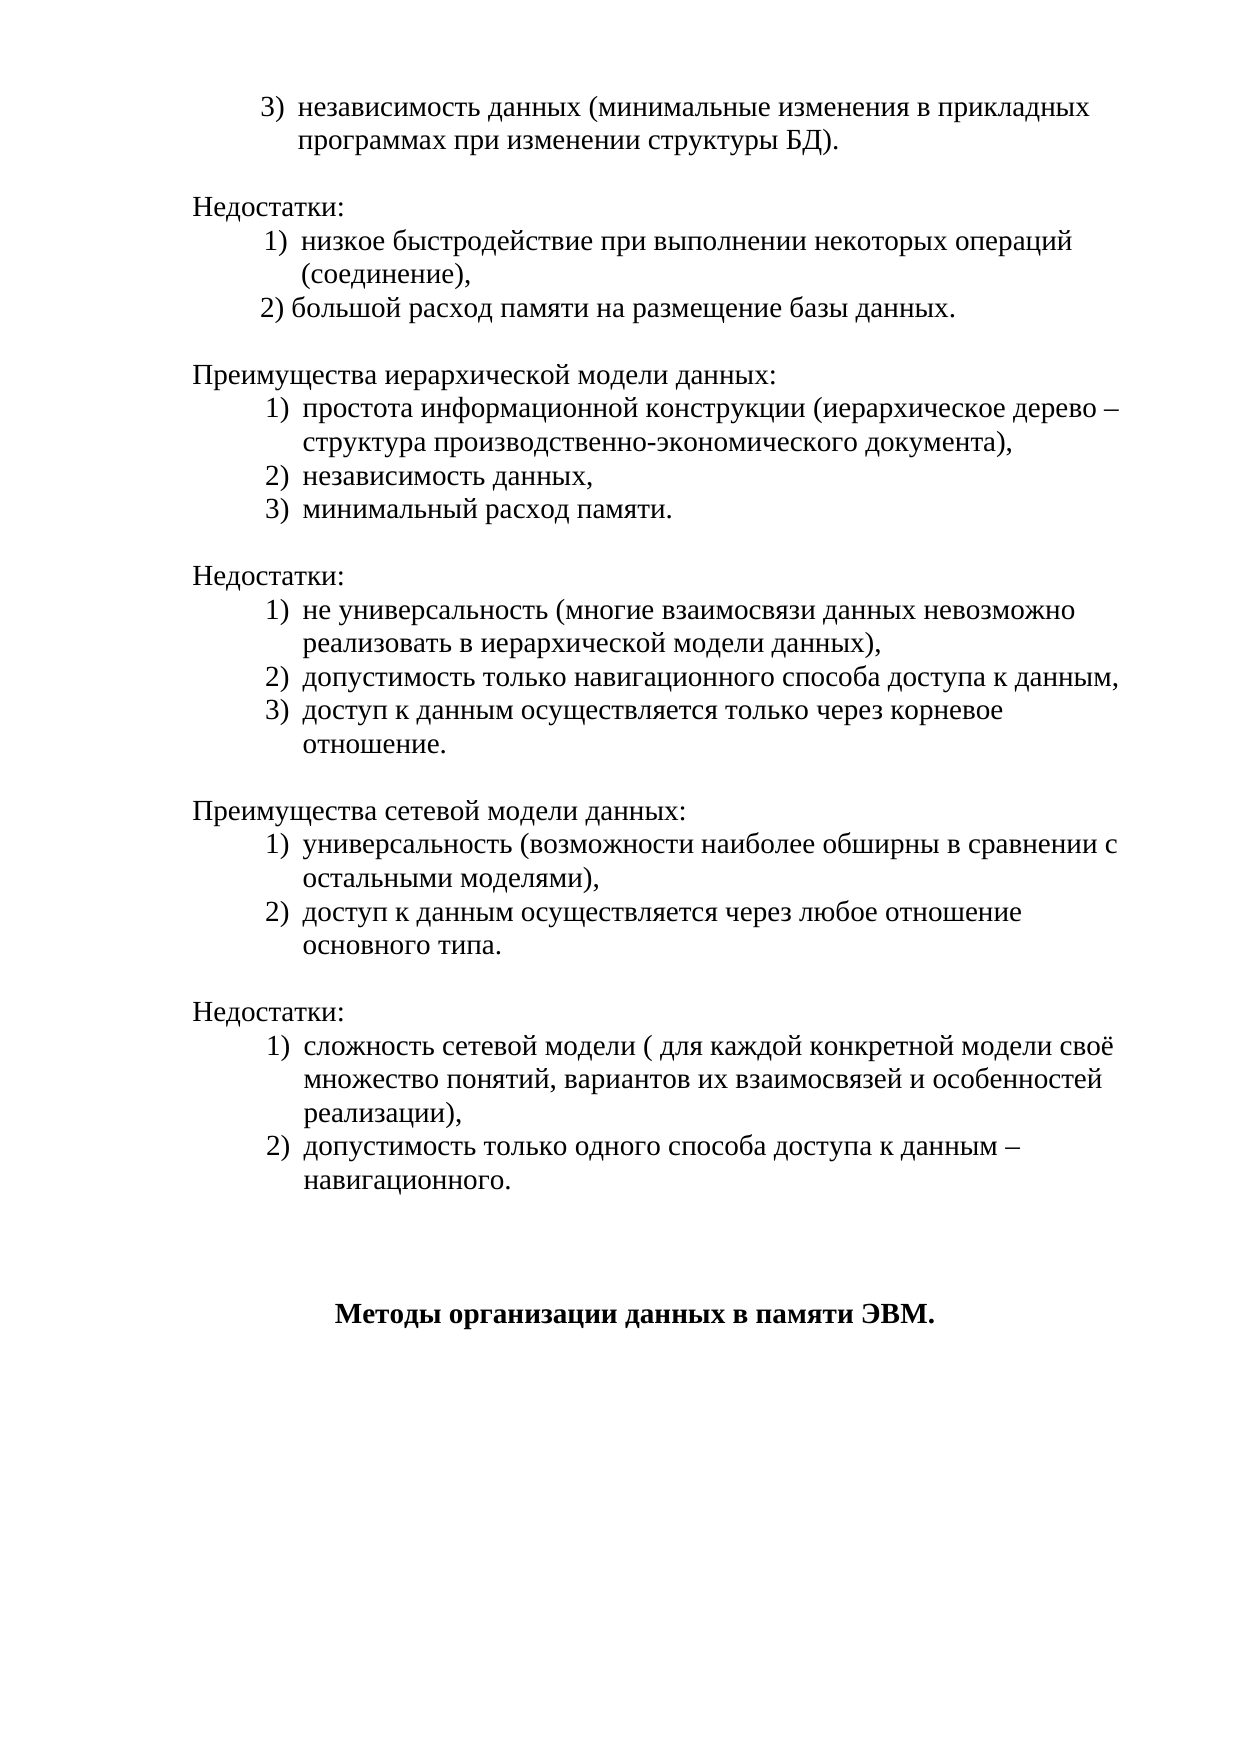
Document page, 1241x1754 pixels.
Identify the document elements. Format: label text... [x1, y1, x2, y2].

text Недостатки: [148, 558, 1122, 592]
text Преимущества сетевой модели данных: [148, 793, 1122, 827]
text 2) большой расход памяти на размещение базы данных. [187, 290, 1122, 323]
list доступ к данным осуществляется через любое отношение основного типа. [265, 894, 1122, 961]
text Недостатки: [148, 994, 1122, 1028]
list минимальный расход памяти. [265, 491, 1122, 525]
list независимость данных, [265, 458, 1122, 491]
list независимость данных (минимальные изменения в прикладных программах при изменении структуры БД). [260, 89, 1122, 156]
text Недостатки: [148, 189, 1122, 223]
list не универсальность (многие взаимосвязи данных невозможно реализовать в иерархической модели данных), [265, 592, 1122, 659]
list допустимость только одного способа доступа к данным – навигационного. [266, 1128, 1122, 1196]
list сложность сетевой модели ( для каждой конкретной модели своё множество понятий, вариантов их взаимосвязей и особенностей реализации), [266, 1028, 1122, 1128]
list доступ к данным осуществляется только через корневое отношение. [265, 692, 1122, 759]
list допустимость только навигационного способа доступа к данным, [265, 659, 1122, 692]
text Методы организации данных в памяти ЭВМ. [148, 1296, 1122, 1330]
list низкое быстродействие при выполнении некоторых операций (соединение), [263, 223, 1122, 290]
list простота информационной конструкции (иерархическое дерево – структура производственно-экономического документа), [265, 391, 1122, 458]
text Преимущества иерархической модели данных: [148, 357, 1122, 391]
list универсальность (возможности наиболее обширны в сравнении с остальными моделями), [265, 827, 1122, 894]
